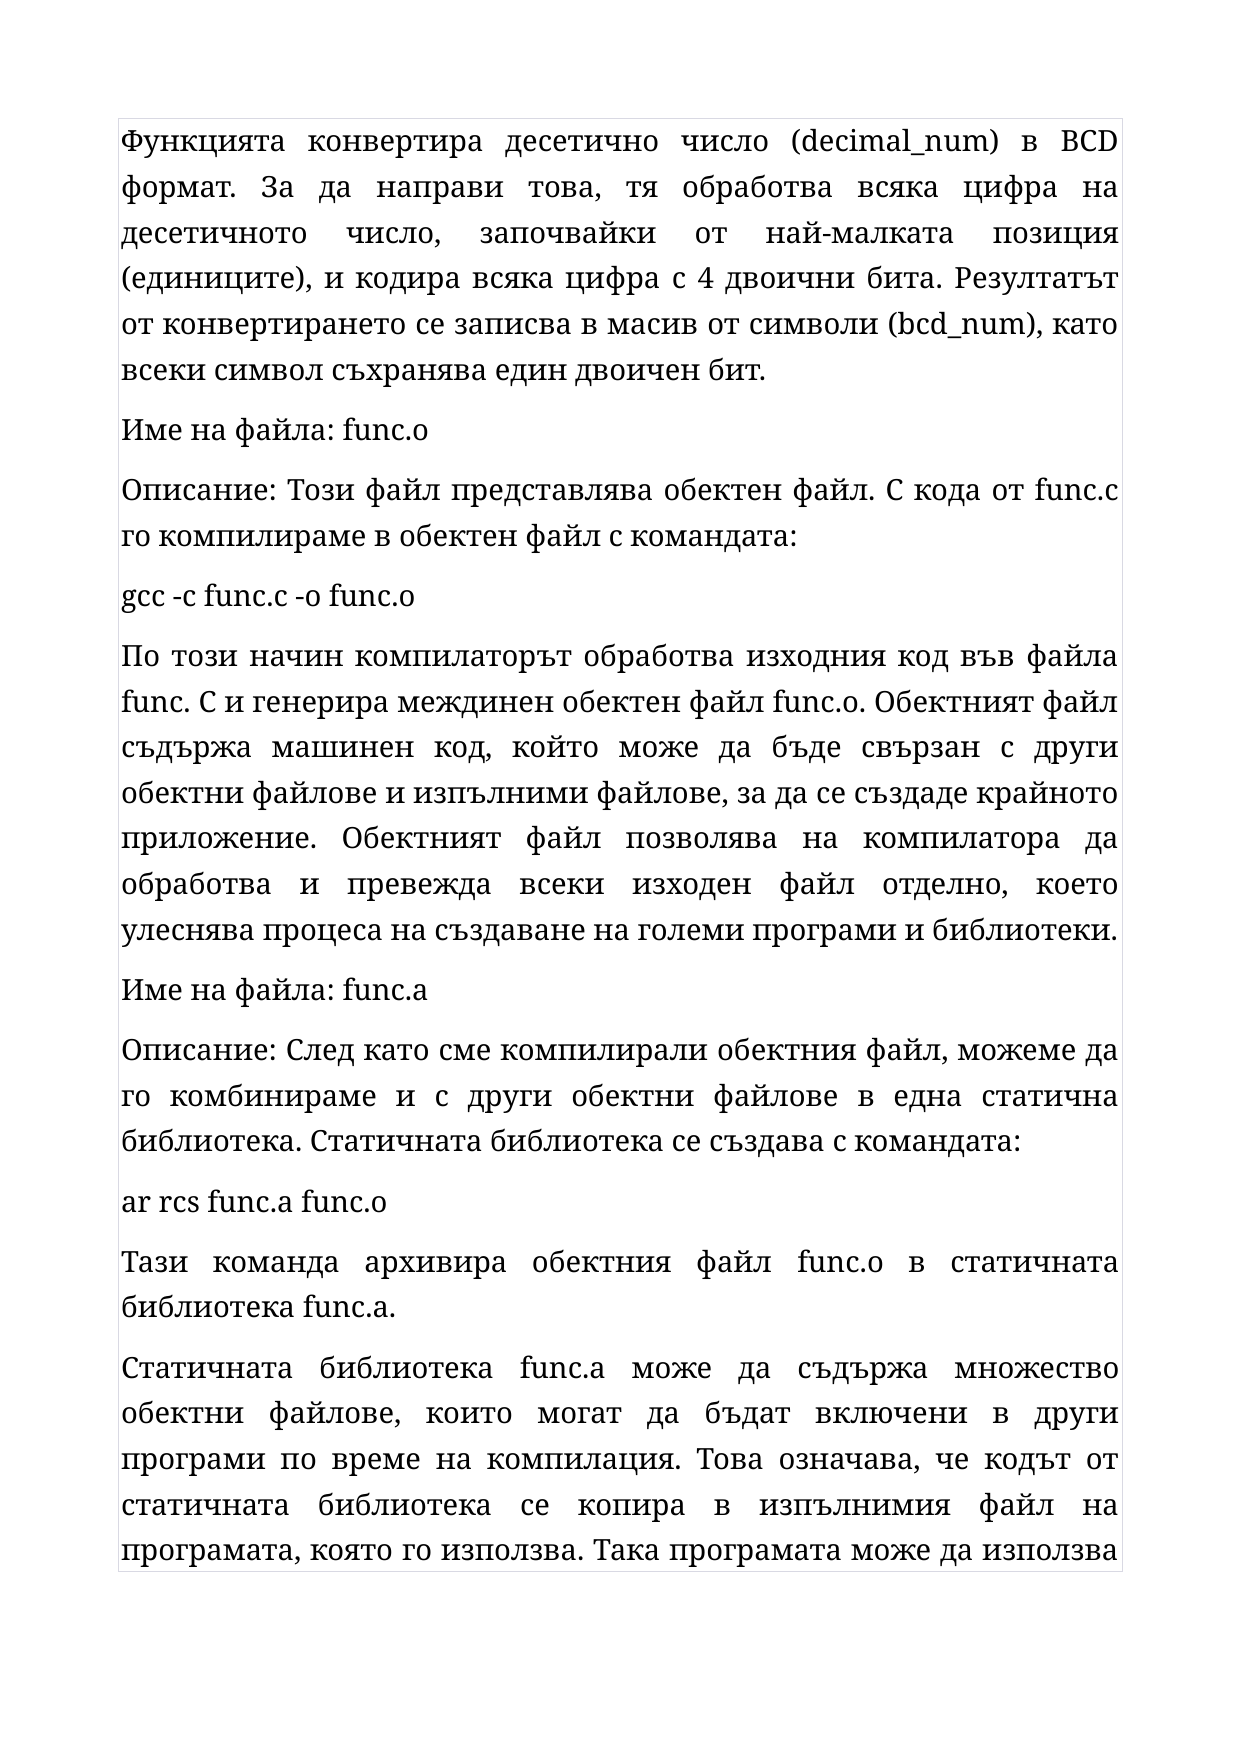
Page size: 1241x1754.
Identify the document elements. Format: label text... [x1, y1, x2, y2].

text Описание: След като сме компилирали обектния файл, можеме да го комбинираме и с други обектни файлове в една статична библиотека. Статичната библиотека се създава с командата: [119, 1027, 1122, 1160]
text Описание: Този файл представлява обектен файл. С кода от func.c го компилираме в обектен файл с командата: [119, 467, 1122, 554]
text Тази команда архивира обектния файл func.o в статичната библиотека func.a. [119, 1238, 1122, 1326]
text Име на файла: func.a [119, 967, 1122, 1009]
text ar rcs func.a func.o [119, 1178, 1122, 1221]
text Статичната библиотека func.a може да съдържа множество обектни файлове, които могат да бъдат включени в други програми по време на компилация. Това означава, че кодът от статичната библиотека се копира в изпълнимия файл на програмата, която го използва. Така програмата може да използва [119, 1344, 1122, 1571]
text gcc -c func.c -o func.o [119, 572, 1122, 615]
text По този начин компилаторът обработва изходния код във файла func. C и генерира междинен обектен файл func.o. Обектният файл съдържа машинен код, който може да бъде свързан с други обектни файлове и изпълними файлове, за да се създаде крайното приложение. Обектният файл позволява на компилатора да обработва и превежда всеки изходен файл отделно, което улеснява процеса на създаване на големи програми и библиотеки. [119, 633, 1122, 949]
text Име на файла: func.o [119, 406, 1122, 449]
text Функцията конвертира десетично число (decimal_num) в BCD формат. За да направи това, тя обработва всяка цифра на десетичното число, започвайки от най-малката позиция (единиците), и кодира всяка цифра с 4 двоични бита. Резултатът от конвертирането се записва в масив от символи (bcd_num), като всеки символ съхранява един двоичен бит. [119, 119, 1122, 388]
